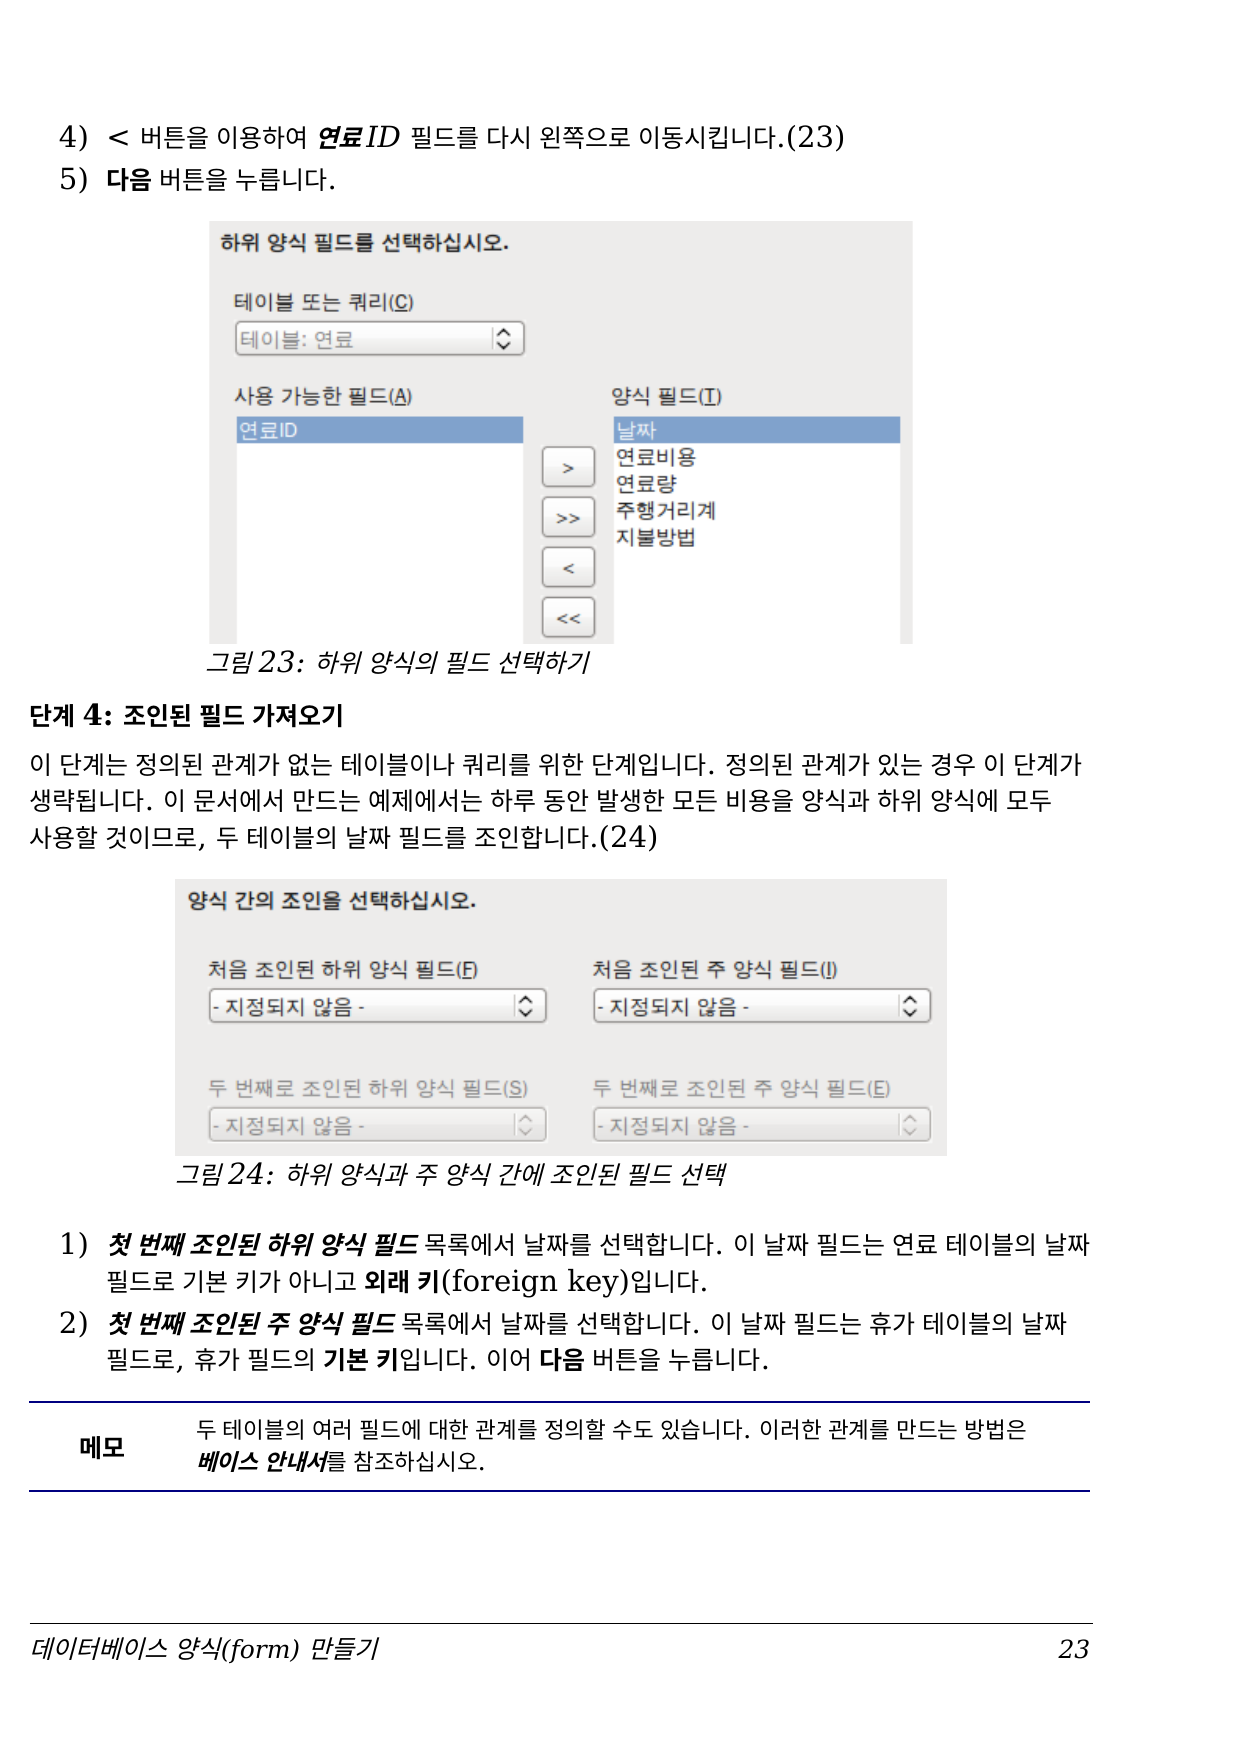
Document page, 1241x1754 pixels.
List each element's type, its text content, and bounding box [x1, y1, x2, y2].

list 다음 버튼을 누릅니다. [88, 161, 1093, 197]
table_header 두 테이블의 여러 필드에 대한 관계를 정의할 수도 있습니다. 이러한 관계를 만드는 방법은 베이스 안내서를 참조하십시오. [175, 1403, 1090, 1490]
text 단계 4: 조인된 필드 가져오기 [29, 697, 1093, 733]
list 첫 번째 조인된 하위 양식 필드 목록에서 날짜를 선택합니다. 이 날짜 필드는 연료 테이블의 날짜 필드로 기본 키가 아니고 외래 키(foreign key)입니다. [88, 1226, 1093, 1298]
picture [209, 221, 913, 644]
text 그림 24: 하위 양식과 주 양식 간에 조인된 필드 선택 [175, 1156, 947, 1192]
picture [175, 879, 947, 1156]
text 이 단계는 정의된 관계가 없는 테이블이나 쿼리를 위한 단계입니다. 정의된 관계가 있는 경우 이 단계가 생략됩니다. 이 문서에서 만드는 예제에서는 하루 동안 발생한 모든 비용을 양식과 하위 양식에 모두 사용할 것이므로, 두 테이블의 날짜 필드를 조인합니다.(그림 24) [29, 746, 1093, 854]
text 그림 23: 하위 양식의 필드 선택하기 [205, 222, 917, 680]
list < 버튼을 이용하여 연료ID 필드를 다시 왼쪽으로 이동시킵니다.(그림 23) [88, 118, 1093, 154]
table_header 메모 [29, 1403, 174, 1490]
list 첫 번째 조인된 주 양식 필드 목록에서 날짜를 선택합니다. 이 날짜 필드는 휴가 테이블의 날짜 필드로, 휴가 필드의 기본 키입니다. 이어 다음 버튼을 누릅니다. [88, 1304, 1093, 1377]
